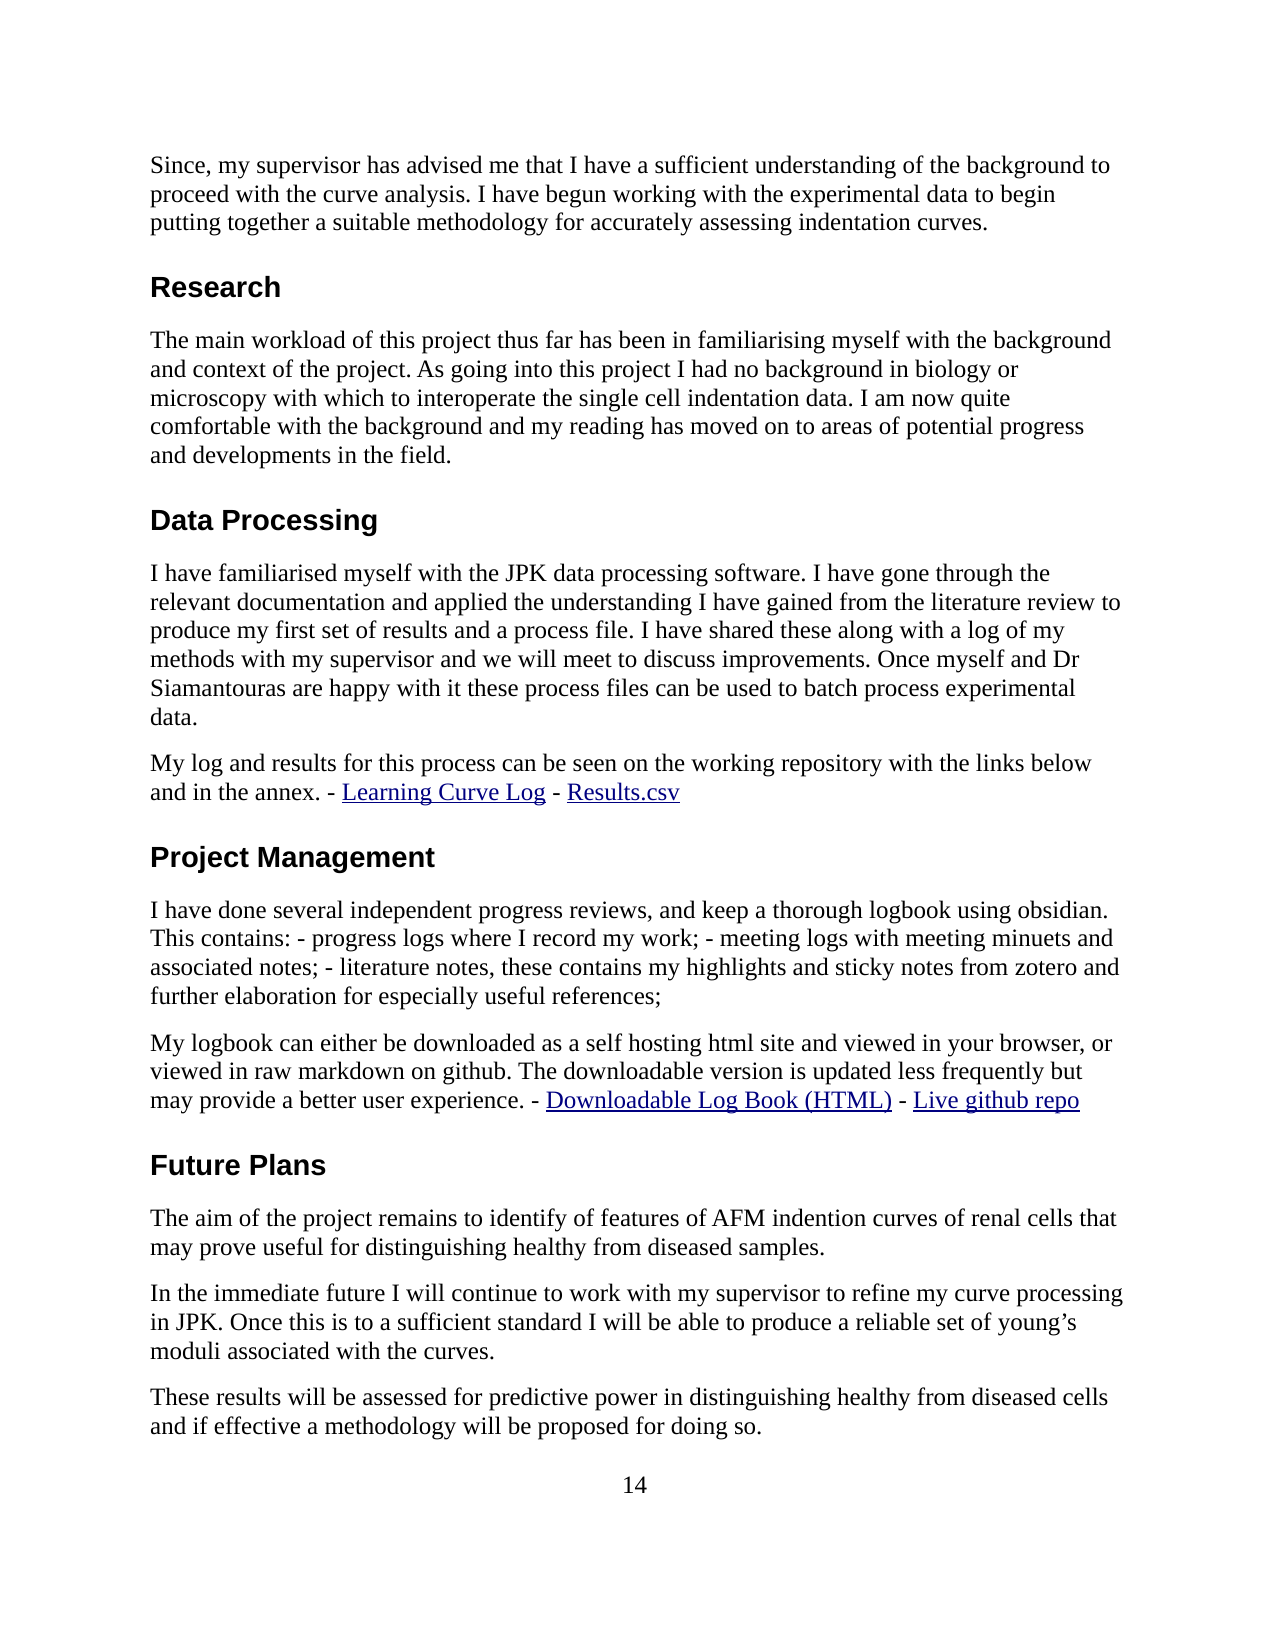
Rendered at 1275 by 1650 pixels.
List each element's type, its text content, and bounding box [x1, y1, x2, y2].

text I have done several independent progress reviews, and keep a thorough logbook using obsidian. This contains: - progress logs where I record my work; - meeting logs with meeting minuets and associated notes; - literature notes, these contains my highlights and sticky notes from zotero and further elaboration for especially useful references; [150, 895, 1125, 1010]
text Since, my supervisor has advised me that I have a sufficient understanding of the background to proceed with the curve analysis. I have begun working with the experimental data to begin putting together a suitable methodology for accurately assessing indentation curves. [150, 150, 1125, 236]
subtitle Research [150, 270, 1125, 304]
subtitle Data Processing [150, 503, 1125, 536]
text The aim of the project remains to identify of features of AFM indention curves of renal cells that may prove useful for distinguishing healthy from diseased samples. [150, 1203, 1125, 1260]
text These results will be assessed for predictive power in distinguishing healthy from diseased cells and if effective a methodology will be proposed for doing so. [150, 1382, 1125, 1440]
text My log and results for this process can be seen on the working repository with the links below and in the annex. - Learning Curve Log - Results.csv [150, 748, 1125, 806]
text In the immediate future I will continue to work with my supervisor to refine my curve processing in JPK. Once this is to a sufficient standard I will be able to produce a reliable set of young’s moduli associated with the curves. [150, 1278, 1125, 1364]
text I have familiarised myself with the JPK data processing software. I have gone through the relevant documentation and applied the understanding I have gained from the literature review to produce my first set of results and a process file. I have shared these along with a log of my methods with my supervisor and we will meet to discuss improvements. Once myself and Dr Siamantouras are happy with it these process files can be used to batch process experimental data. [150, 558, 1125, 730]
subtitle Project Management [150, 840, 1125, 873]
text The main workload of this project thus far has been in familiarising myself with the background and context of the project. As going into this project I had no background in biology or microscopy with which to interoperate the single cell indentation data. I am now quite comfortable with the background and my reading has moved on to areas of potential progress and developments in the field. [150, 325, 1125, 469]
subtitle Future Plans [150, 1148, 1125, 1181]
text My logbook can either be downloaded as a self hosting html site and viewed in your browser, or viewed in raw markdown on github. The downloadable version is updated less frequently but may provide a better user experience. - Downloadable Log Book (HTML) - Live github repo [150, 1028, 1125, 1114]
